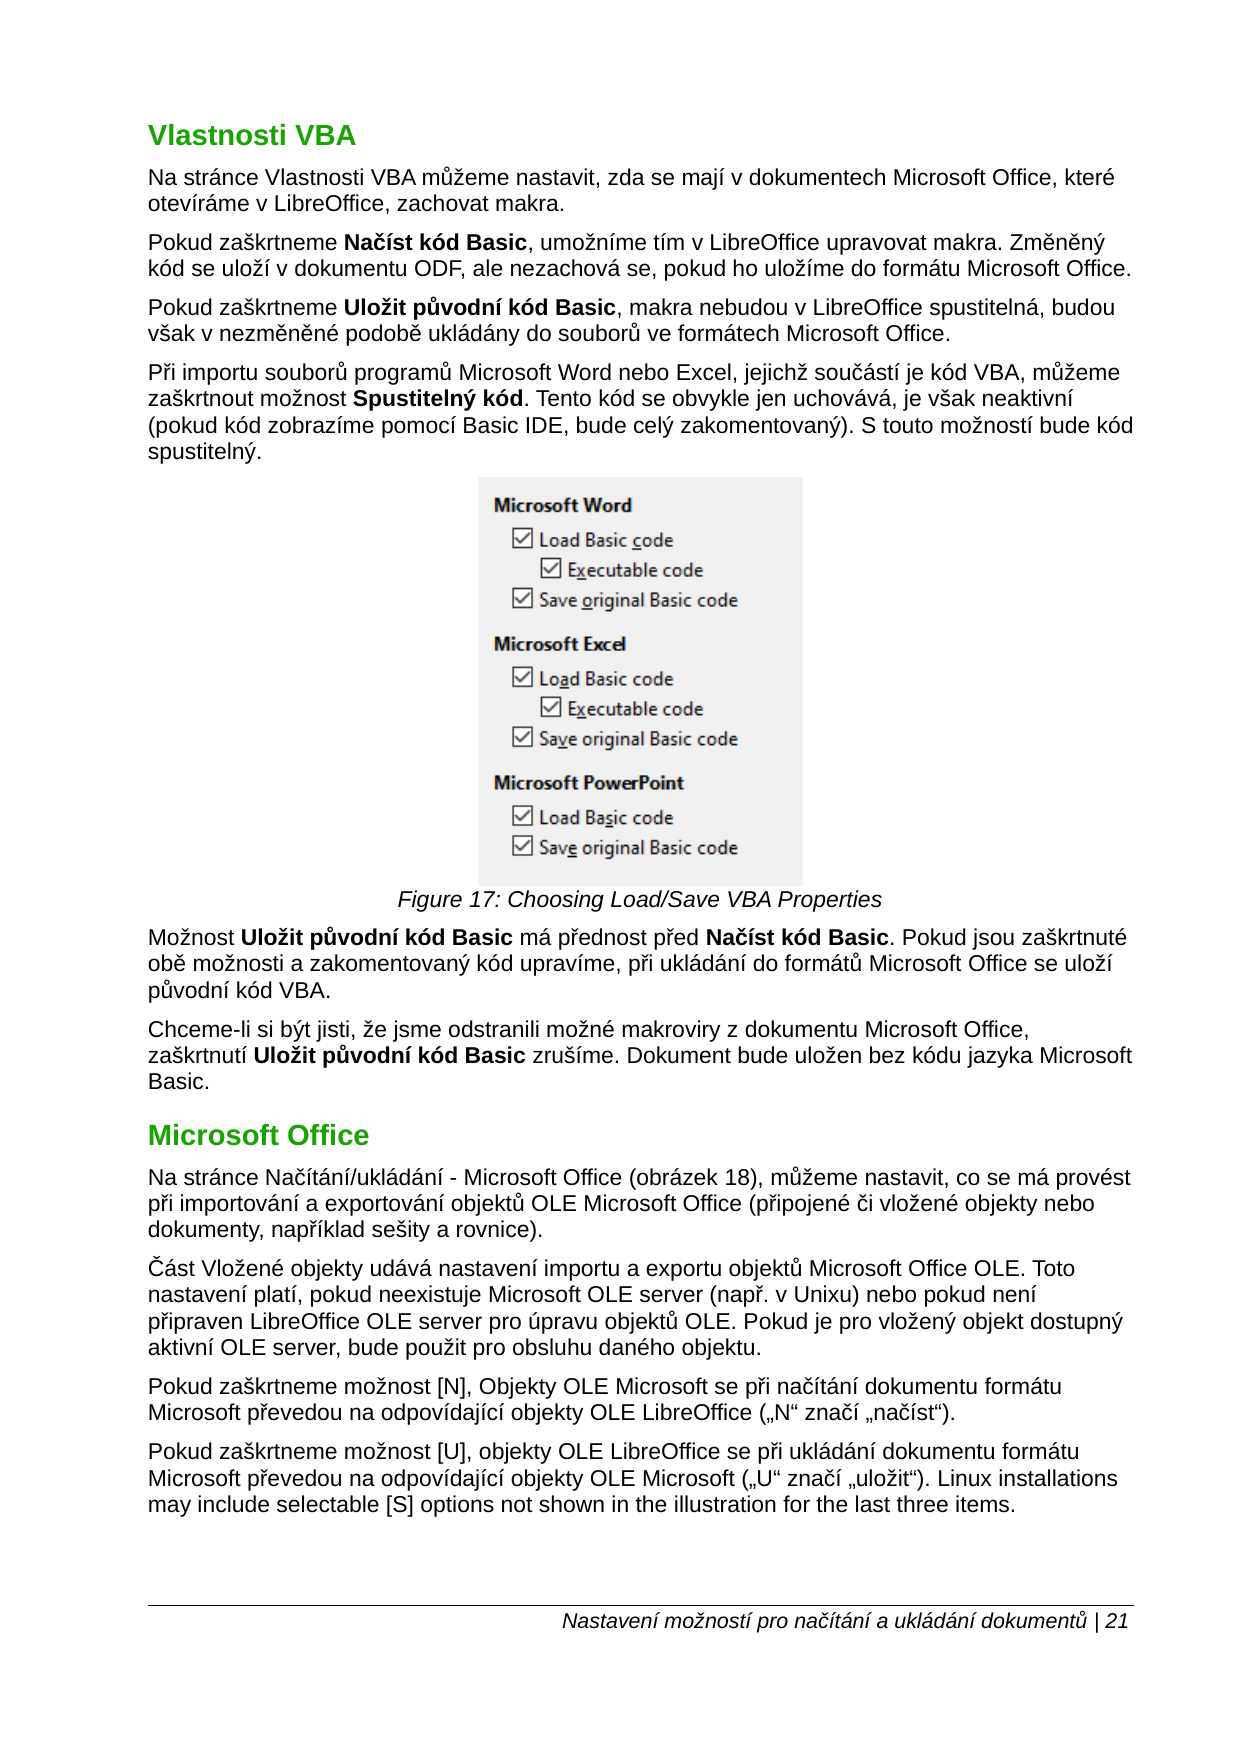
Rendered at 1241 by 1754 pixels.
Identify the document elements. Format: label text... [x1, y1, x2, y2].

text Možnost Uložit původní kód Basic má přednost před Načíst kód Basic. Pokud jsou zaškrtnuté obě možnosti a zakomentovaný kód upravíme, při ukládání do formátů Microsoft Office se uloží původní kód VBA. [148, 924, 1134, 1003]
text Při importu souborů programů Microsoft Word nebo Excel, jejichž součástí je kód VBA, můžeme zaškrtnout možnost Spustitelný kód. Tento kód se obvykle jen uchovává, je však neaktivní (pokud kód zobrazíme pomocí Basic IDE, bude celý zakomentovaný). S touto možností bude kód spustitelný. [148, 359, 1134, 464]
text Pokud zaškrtneme možnost [N], Objekty OLE Microsoft se při načítání dokumentu formátu Microsoft převedou na odpovídající objekty OLE LibreOffice („N“ značí „načíst“). [148, 1373, 1134, 1426]
text Na stránce Načítání/ukládání - Microsoft Office (obrázek 18), můžeme nastavit, co se má provést při importování a exportování objektů OLE Microsoft Office (připojené či vložené objekty nebo dokumenty, například sešity a rovnice). [148, 1163, 1134, 1243]
text Figure 17: Choosing Load/Save VBA Properties [385, 477, 897, 912]
picture [478, 477, 804, 886]
text Pokud zaškrtneme Uložit původní kód Basic, makra nebudou v LibreOffice spustitelná, budou však v nezměněné podobě ukládány do souborů ve formátech Microsoft Office. [148, 294, 1134, 347]
text Chceme-li si být jisti, že jsme odstranili možné makroviry z dokumentu Microsoft Office, zaškrtnutí Uložit původní kód Basic zrušíme. Dokument bude uložen bez kódu jazyka Microsoft Basic. [148, 1016, 1134, 1094]
text Na stránce Vlastnosti VBA můžeme nastavit, zda se mají v dokumentech Microsoft Office, které otevíráme v LibreOffice, zachovat makra. [148, 163, 1134, 216]
text Pokud zaškrtneme Načíst kód Basic, umožníme tím v LibreOffice upravovat makra. Změněný kód se uloží v dokumentu ODF, ale nezachová se, pokud ho uložíme do formátu Microsoft Office. [148, 229, 1134, 281]
text Část Vložené objekty udává nastavení importu a exportu objektů Microsoft Office OLE. Toto nastavení platí, pokud neexistuje Microsoft OLE server (např. v Unixu) nebo pokud není připraven LibreOffice OLE server pro úpravu objektů OLE. Pokud je pro vložený objekt dostupný aktivní OLE server, bude použit pro obsluhu daného objektu. [148, 1255, 1134, 1361]
subtitle Microsoft Office [148, 1118, 1134, 1152]
subtitle Vlastnosti VBA [148, 118, 1134, 152]
text Pokud zaškrtneme možnost [U], objekty OLE LibreOffice se při ukládání dokumentu formátu Microsoft převedou na odpovídající objekty OLE Microsoft („U“ značí „uložit“). Linux installations may include selectable [S] options not shown in the illustration for the last three items. [148, 1438, 1134, 1517]
